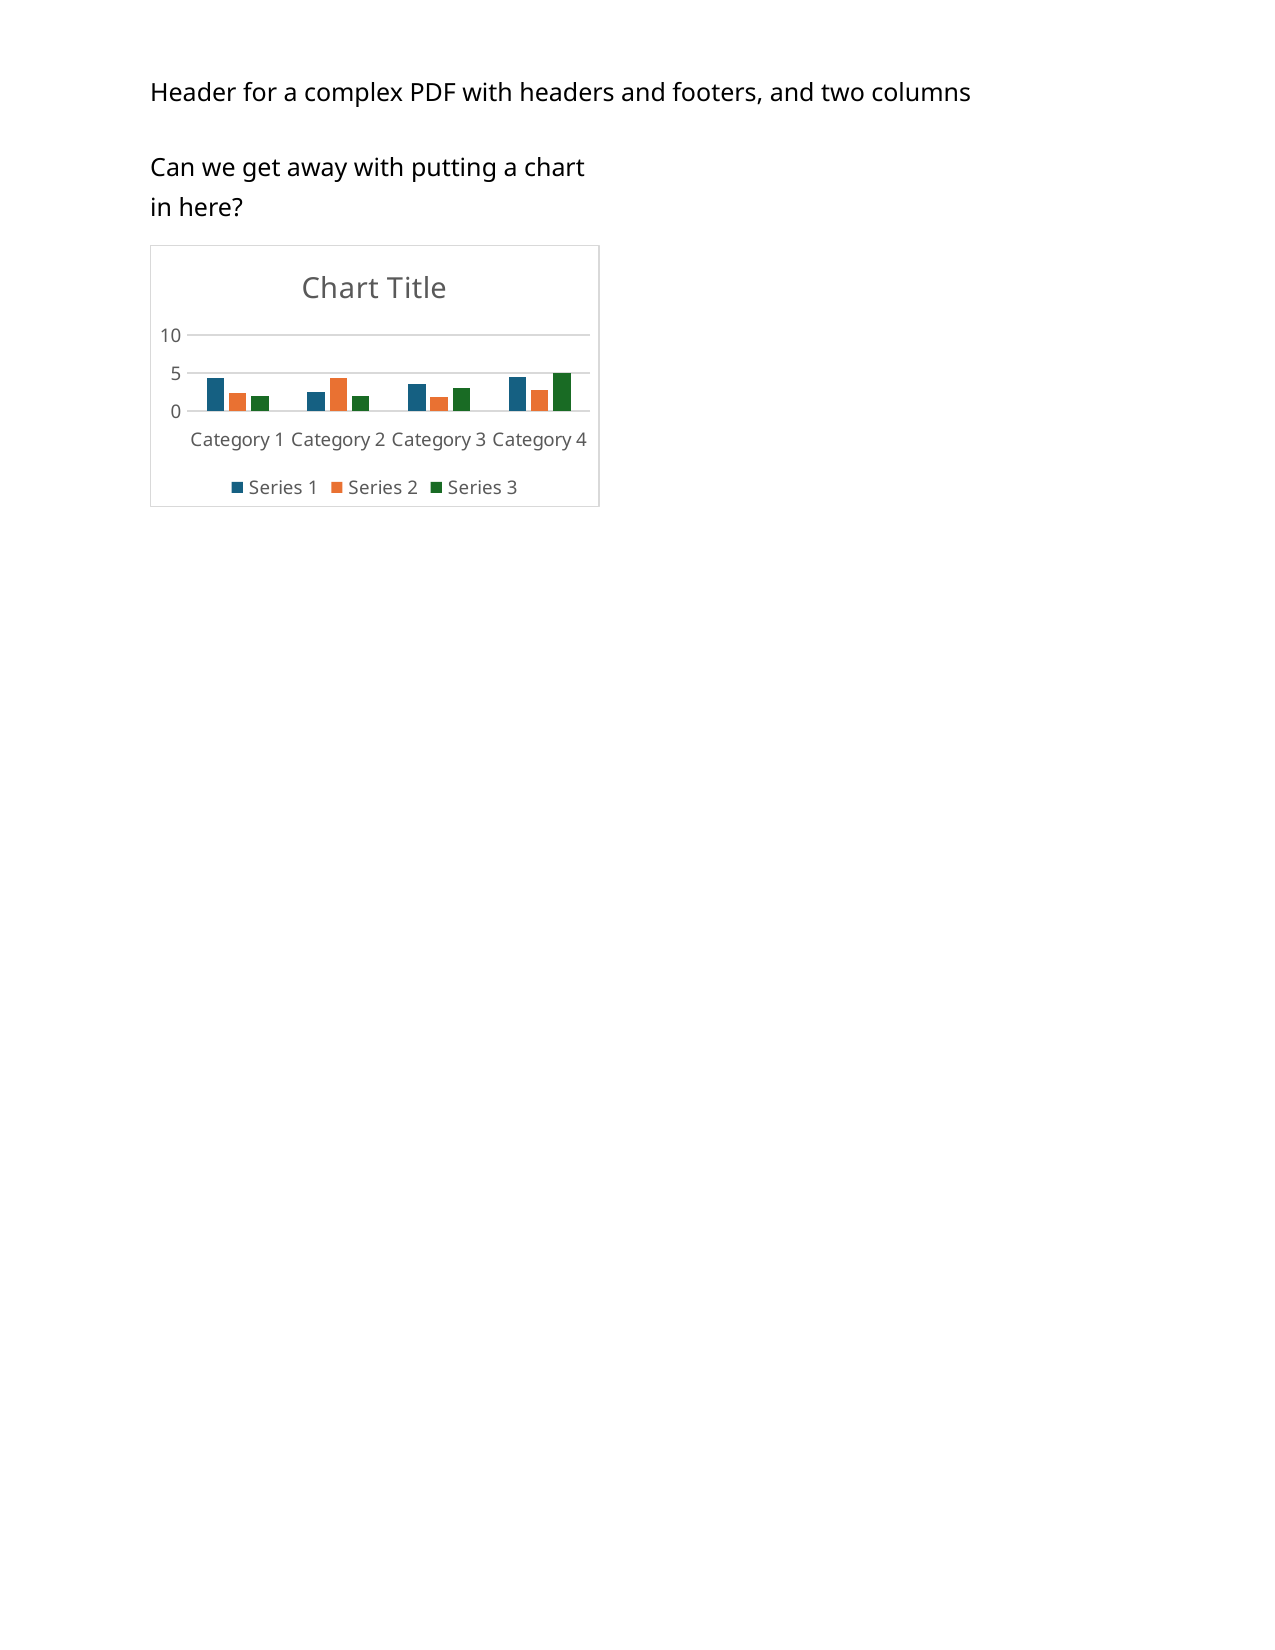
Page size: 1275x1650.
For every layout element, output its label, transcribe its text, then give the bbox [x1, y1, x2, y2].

text Can we get away with putting a chart in here? [150, 150, 600, 223]
